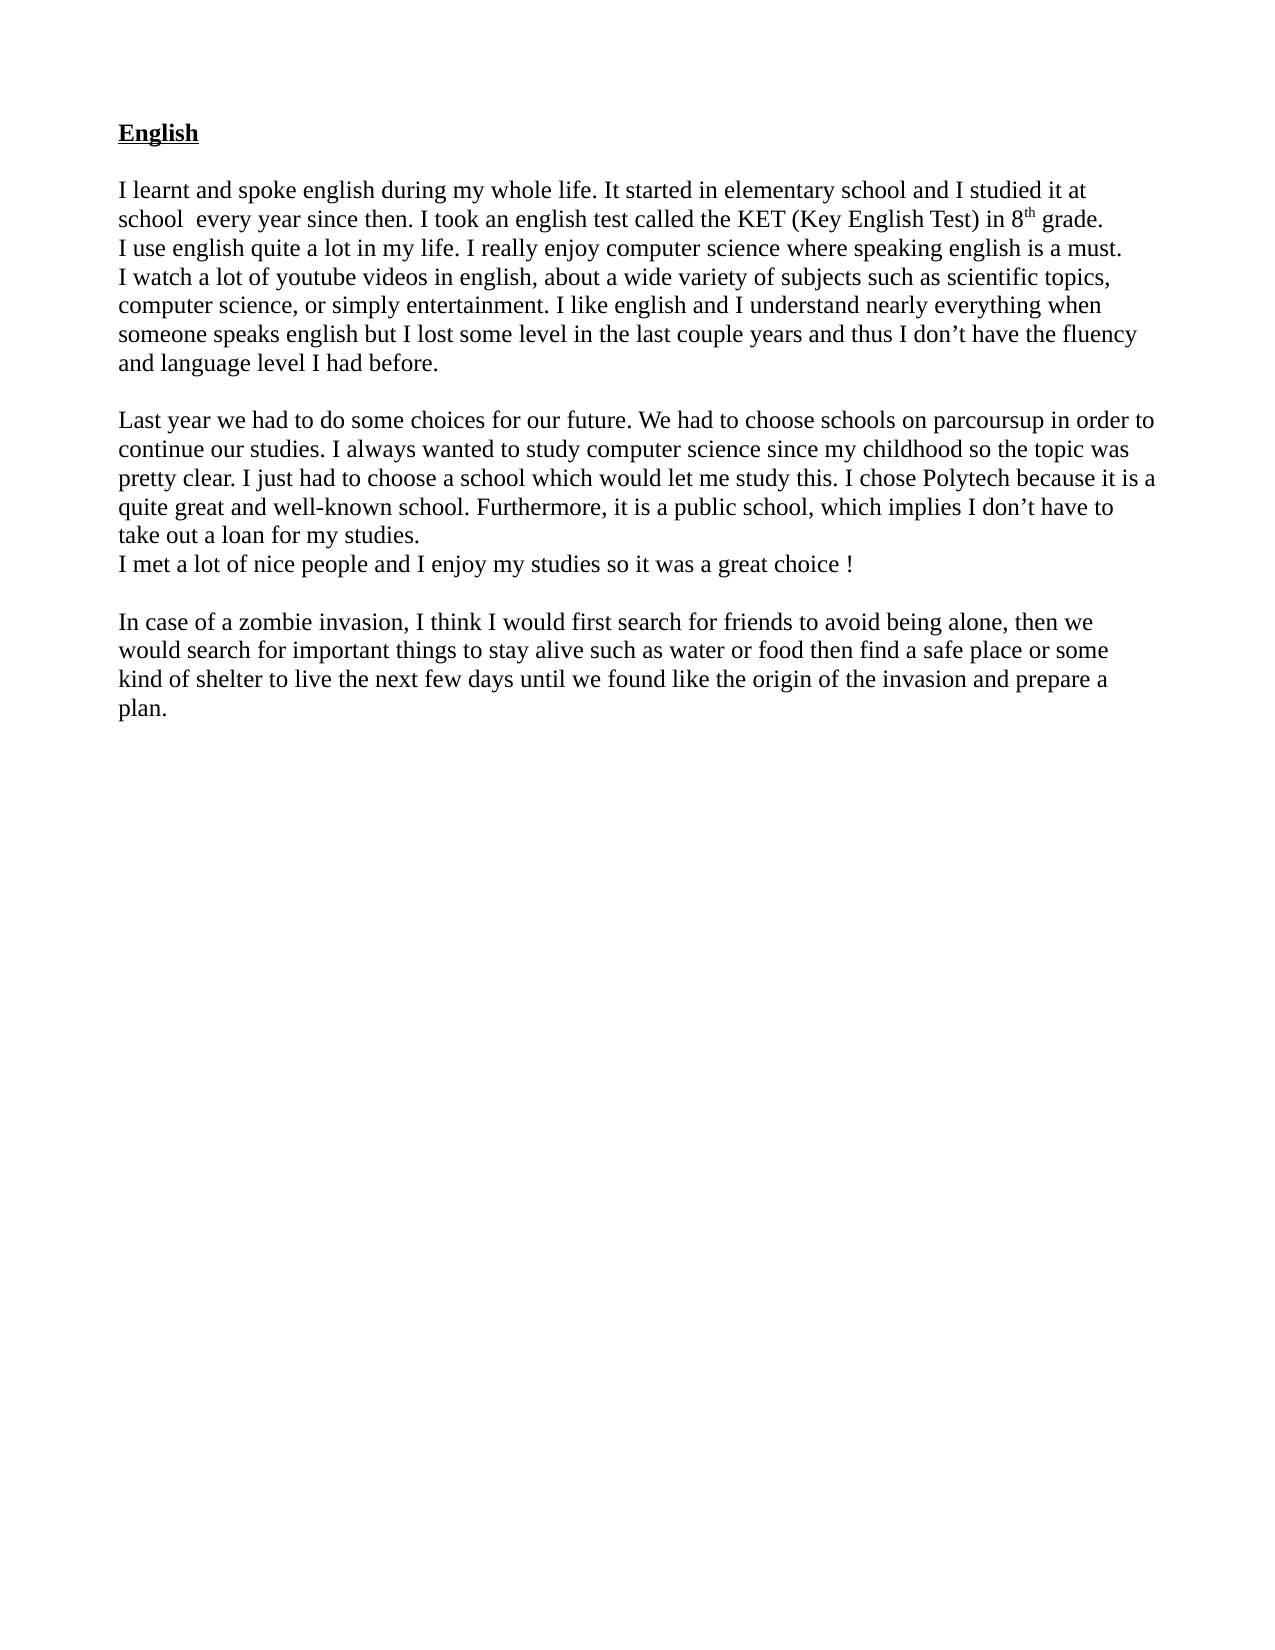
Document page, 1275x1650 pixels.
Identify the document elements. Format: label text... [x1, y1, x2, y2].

text I met a lot of nice people and I enjoy my studies so it was a great choice ! [118, 549, 1157, 578]
text I use english quite a lot in my life. I really enjoy computer science where speaking english is a must. [118, 233, 1157, 262]
text I learnt and spoke english during my whole life. It started in elementary school and I studied it at school every year since then. I took an english test called the KET (Key English Test) in 8th grade. [118, 176, 1157, 233]
text English [118, 118, 1157, 147]
text Last year we had to do some choices for our future. We had to choose schools on parcoursup in order to continue our studies. I always wanted to study computer science since my childhood so the topic was pretty clear. I just had to choose a school which would let me study this. I chose Polytech because it is a quite great and well-known school. Furthermore, it is a public school, which implies I don’t have to take out a loan for my studies. [118, 406, 1157, 549]
text I watch a lot of youtube videos in english, about a wide variety of subjects such as scientific topics, computer science, or simply entertainment. I like english and I understand nearly everything when someone speaks english but I lost some level in the last couple years and thus I don’t have the fluency and language level I had before. [118, 262, 1157, 377]
text In case of a zombie invasion, I think I would first search for friends to avoid being alone, then we would search for important things to stay alive such as water or food then find a safe place or some kind of shelter to live the next few days until we found like the origin of the invasion and prepare a plan. [118, 607, 1157, 722]
